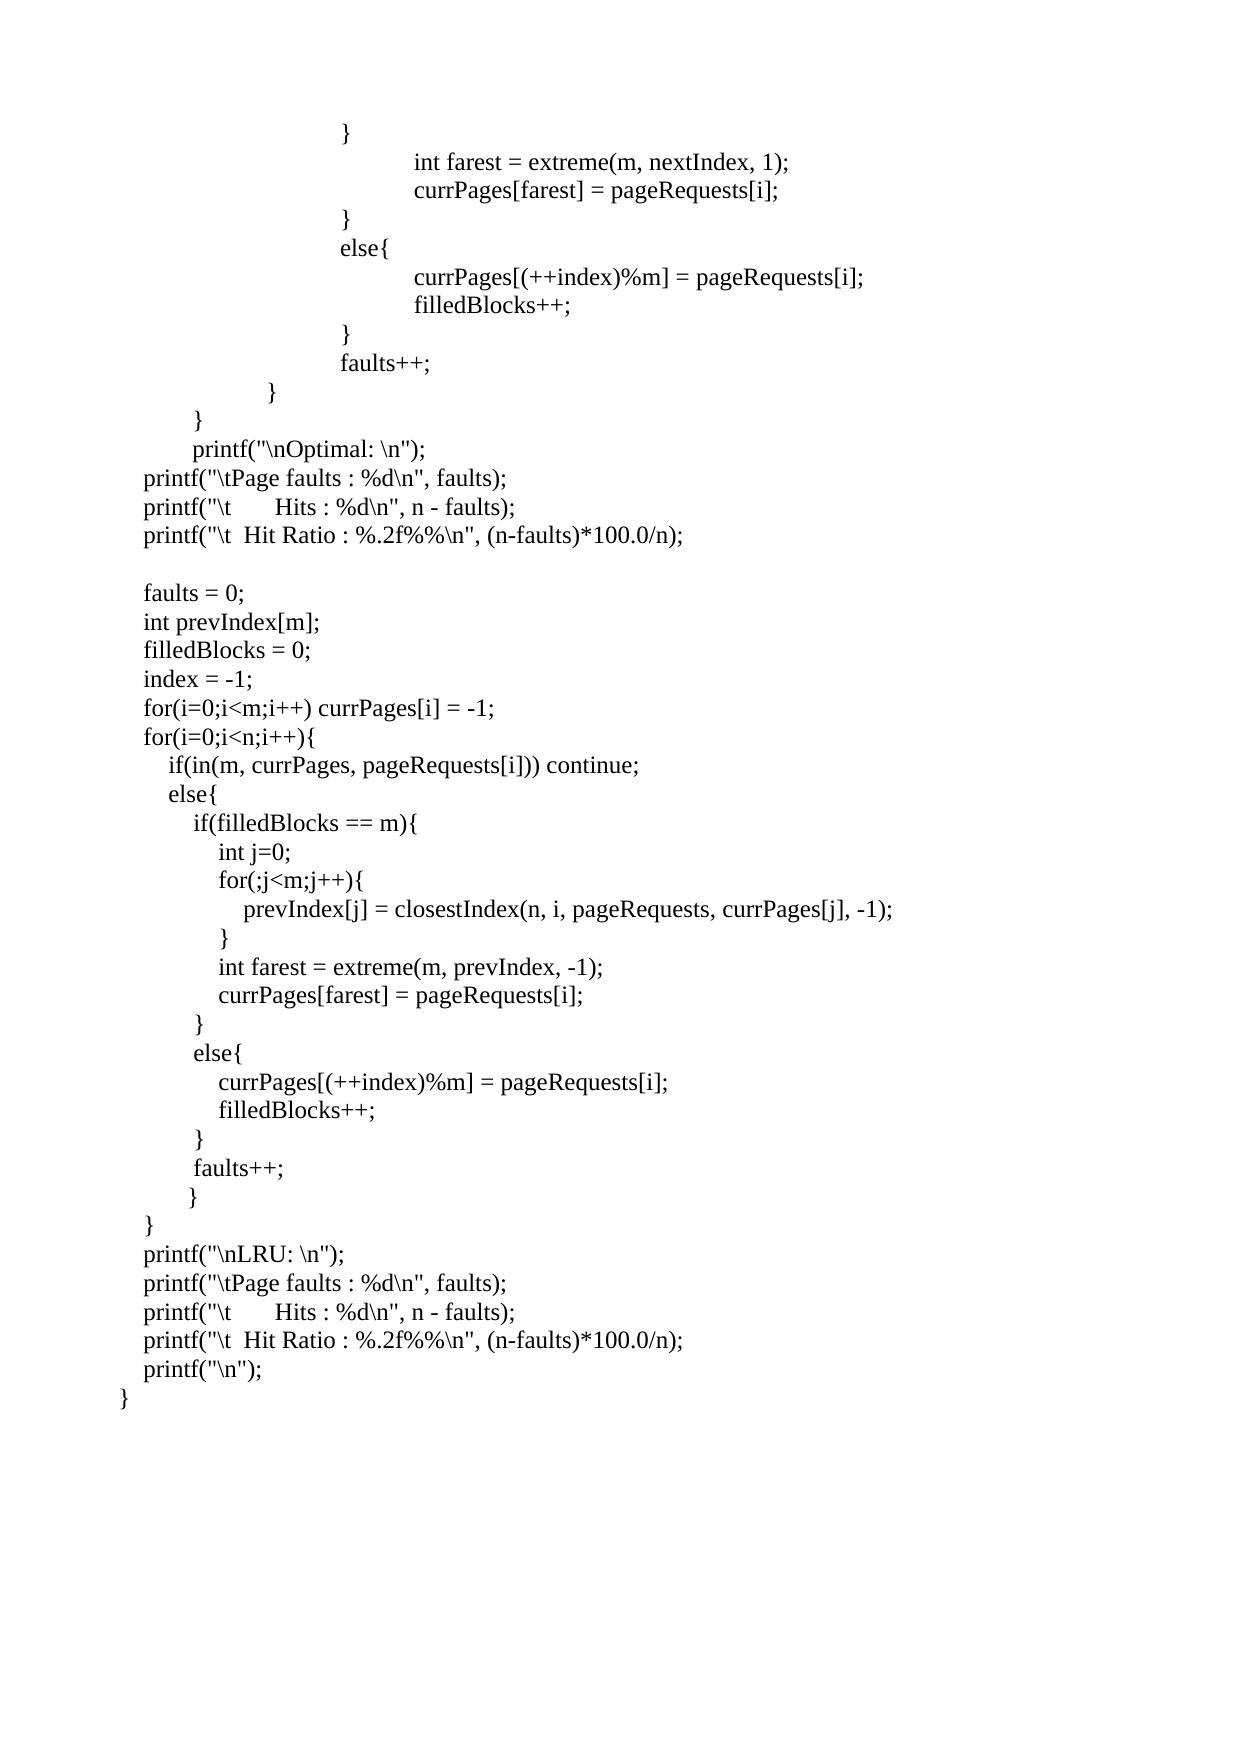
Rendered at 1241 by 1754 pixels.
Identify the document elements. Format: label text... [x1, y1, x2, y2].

text faults++; [118, 348, 1122, 377]
text printf("\tPage faults : %d\n", faults); [118, 1268, 1122, 1297]
text for(i=0;i<m;i++) currPages[i] = -1; [118, 693, 1122, 722]
text filledBlocks = 0; [118, 636, 1122, 664]
text prevIndex[j] = closestIndex(n, i, pageRequests, currPages[j], -1); [118, 894, 1122, 923]
text currPages[farest] = pageRequests[i]; [118, 981, 1122, 1009]
text for(i=0;i<n;i++){ [118, 722, 1122, 751]
text } [118, 319, 1122, 348]
text filledBlocks++; [118, 1096, 1122, 1124]
text if(in(m, currPages, pageRequests[i])) continue; [118, 751, 1122, 779]
text } [118, 1211, 1122, 1239]
text printf("\nOptimal: \n"); [118, 434, 1122, 463]
text for(;j<m;j++){ [118, 866, 1122, 894]
text } [118, 204, 1122, 233]
text else{ [118, 233, 1122, 262]
text printf("\t Hits : %d\n", n - faults); [118, 492, 1122, 521]
text printf("\tPage faults : %d\n", faults); [118, 463, 1122, 492]
text } [118, 406, 1122, 434]
text int j=0; [118, 837, 1122, 866]
text } [118, 1124, 1122, 1153]
text faults = 0; [118, 578, 1122, 607]
text filledBlocks++; [118, 291, 1122, 319]
text } [118, 923, 1122, 952]
text if(filledBlocks == m){ [118, 808, 1122, 837]
text int farest = extreme(m, nextIndex, 1); [118, 147, 1122, 176]
text int farest = extreme(m, prevIndex, -1); [118, 952, 1122, 981]
text } [118, 1383, 1122, 1412]
text } [118, 118, 1122, 147]
text printf("\t Hit Ratio : %.2f%%\n", (n-faults)*100.0/n); [118, 1326, 1122, 1354]
text } [118, 1009, 1122, 1038]
text } [118, 1182, 1122, 1211]
text printf("\t Hits : %d\n", n - faults); [118, 1297, 1122, 1326]
text printf("\t Hit Ratio : %.2f%%\n", (n-faults)*100.0/n); [118, 521, 1122, 549]
text currPages[(++index)%m] = pageRequests[i]; [118, 262, 1122, 291]
text printf("\n"); [118, 1354, 1122, 1383]
text faults++; [118, 1153, 1122, 1182]
text currPages[(++index)%m] = pageRequests[i]; [118, 1067, 1122, 1096]
text else{ [118, 779, 1122, 808]
text int prevIndex[m]; [118, 607, 1122, 636]
text } [118, 377, 1122, 406]
text else{ [118, 1038, 1122, 1067]
text index = -1; [118, 664, 1122, 693]
text currPages[farest] = pageRequests[i]; [118, 176, 1122, 204]
text printf("\nLRU: \n"); [118, 1239, 1122, 1268]
